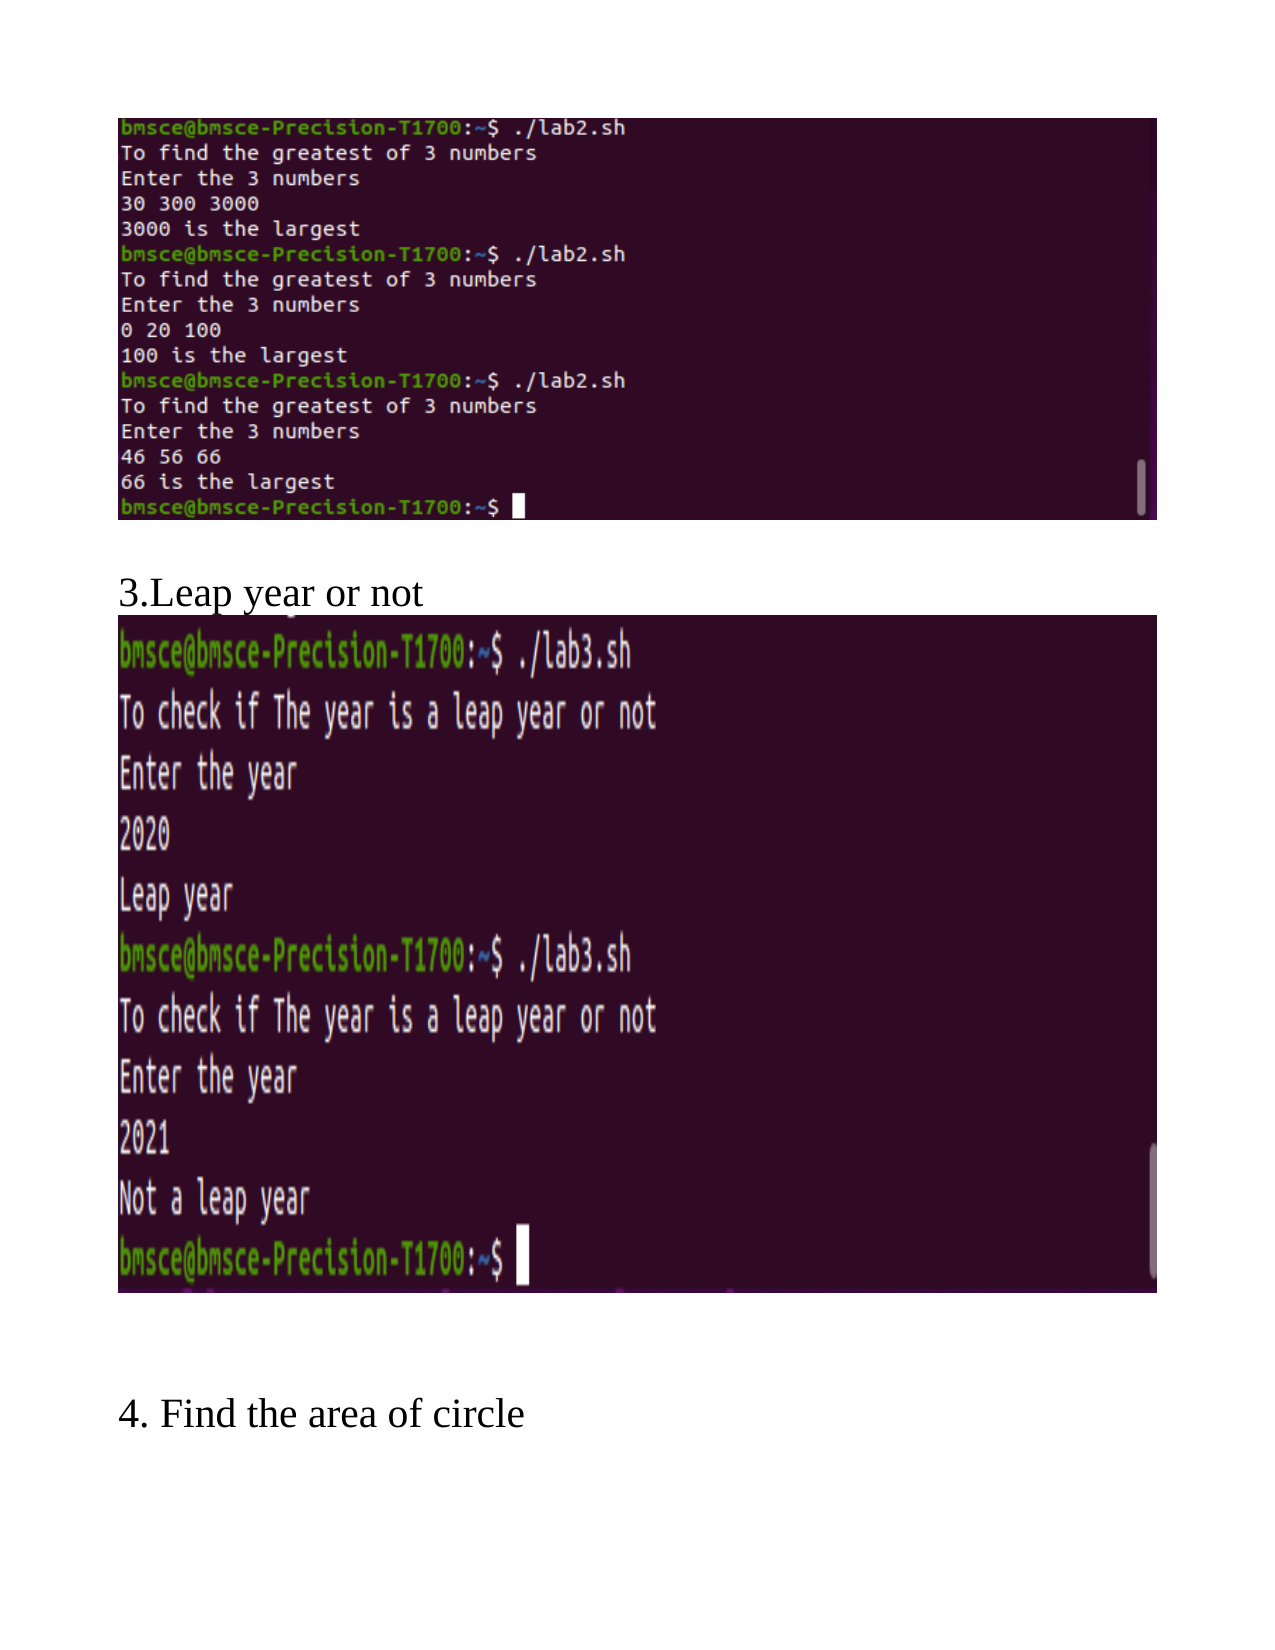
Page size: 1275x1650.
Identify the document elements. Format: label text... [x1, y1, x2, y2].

picture [118, 615, 1157, 1293]
text 4. Find the area of circle [118, 1388, 1157, 1436]
text 3.Leap year or not [118, 567, 1157, 615]
picture [118, 118, 1157, 520]
